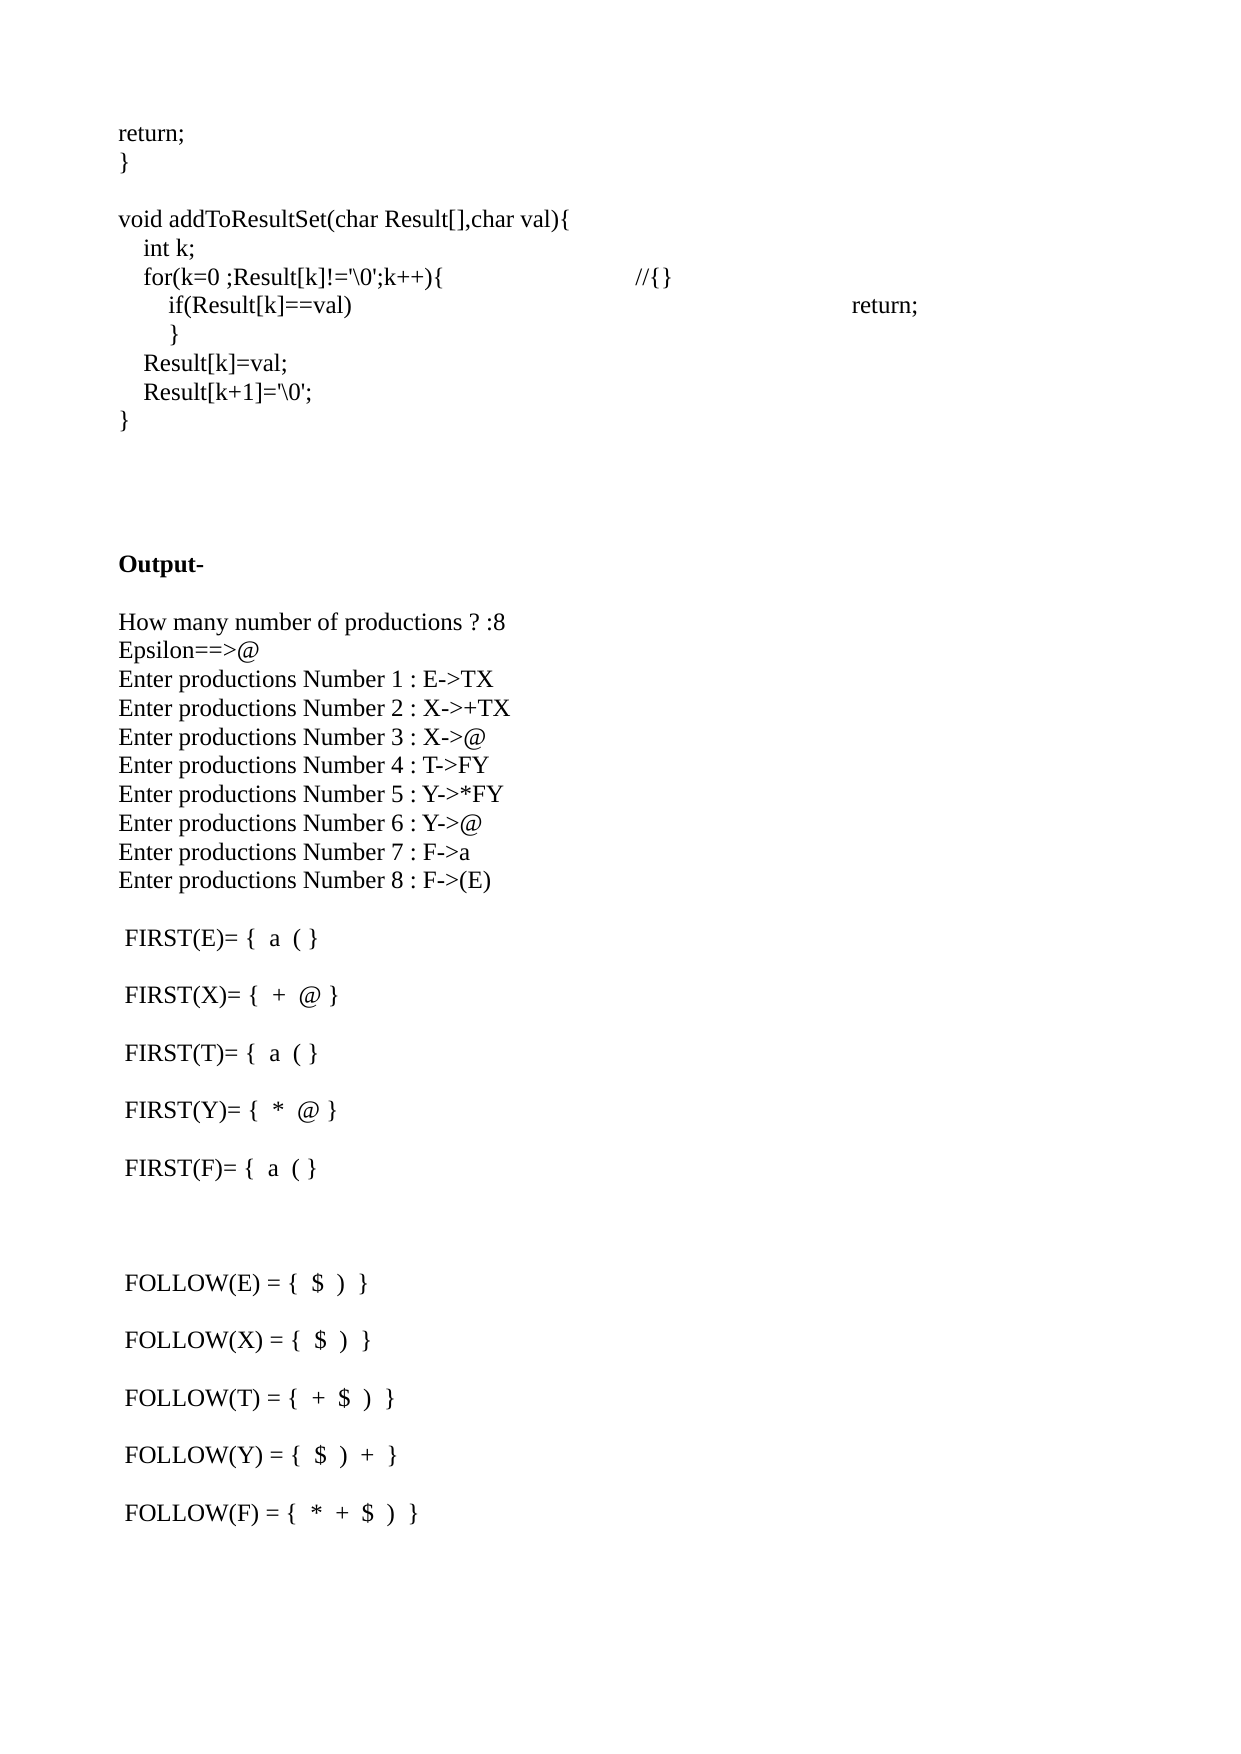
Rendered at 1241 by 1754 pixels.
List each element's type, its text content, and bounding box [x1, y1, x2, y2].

text Enter productions Number 8 : F->(E) [118, 866, 1122, 894]
text return; [118, 118, 1122, 147]
text Enter productions Number 2 : X->+TX [118, 693, 1122, 722]
text FIRST(T)= { a ( } [118, 1038, 1122, 1067]
text How many number of productions ? :8 [118, 607, 1122, 636]
text FOLLOW(F) = { * + $ ) } [118, 1498, 1122, 1527]
text Enter productions Number 5 : Y->*FY [118, 779, 1122, 808]
text FOLLOW(T) = { + $ ) } [118, 1383, 1122, 1412]
text Enter productions Number 6 : Y->@ [118, 808, 1122, 837]
text FIRST(F)= { a ( } [118, 1153, 1122, 1182]
text Result[k+1]='\0'; [118, 377, 1122, 406]
text void addToResultSet(char Result[],char val){ [118, 204, 1122, 233]
text Result[k]=val; [118, 348, 1122, 377]
text } [118, 319, 1122, 348]
text } [118, 147, 1122, 176]
text for(k=0 ;Result[k]!='\0';k++){ //{} [118, 262, 1122, 291]
text Output- [118, 549, 1122, 578]
text FIRST(E)= { a ( } [118, 923, 1122, 952]
text Enter productions Number 7 : F->a [118, 837, 1122, 866]
text if(Result[k]==val) return; [118, 291, 1122, 319]
text FOLLOW(E) = { $ ) } [118, 1268, 1122, 1297]
text FOLLOW(Y) = { $ ) + } [118, 1441, 1122, 1469]
text Enter productions Number 4 : T->FY [118, 751, 1122, 779]
text Enter productions Number 3 : X->@ [118, 722, 1122, 751]
text FOLLOW(X) = { $ ) } [118, 1326, 1122, 1354]
text } [118, 406, 1122, 434]
text int k; [118, 233, 1122, 262]
text FIRST(X)= { + @ } [118, 981, 1122, 1009]
text Enter productions Number 1 : E->TX [118, 664, 1122, 693]
text FIRST(Y)= { * @ } [118, 1096, 1122, 1124]
text Epsilon==>@ [118, 636, 1122, 664]
